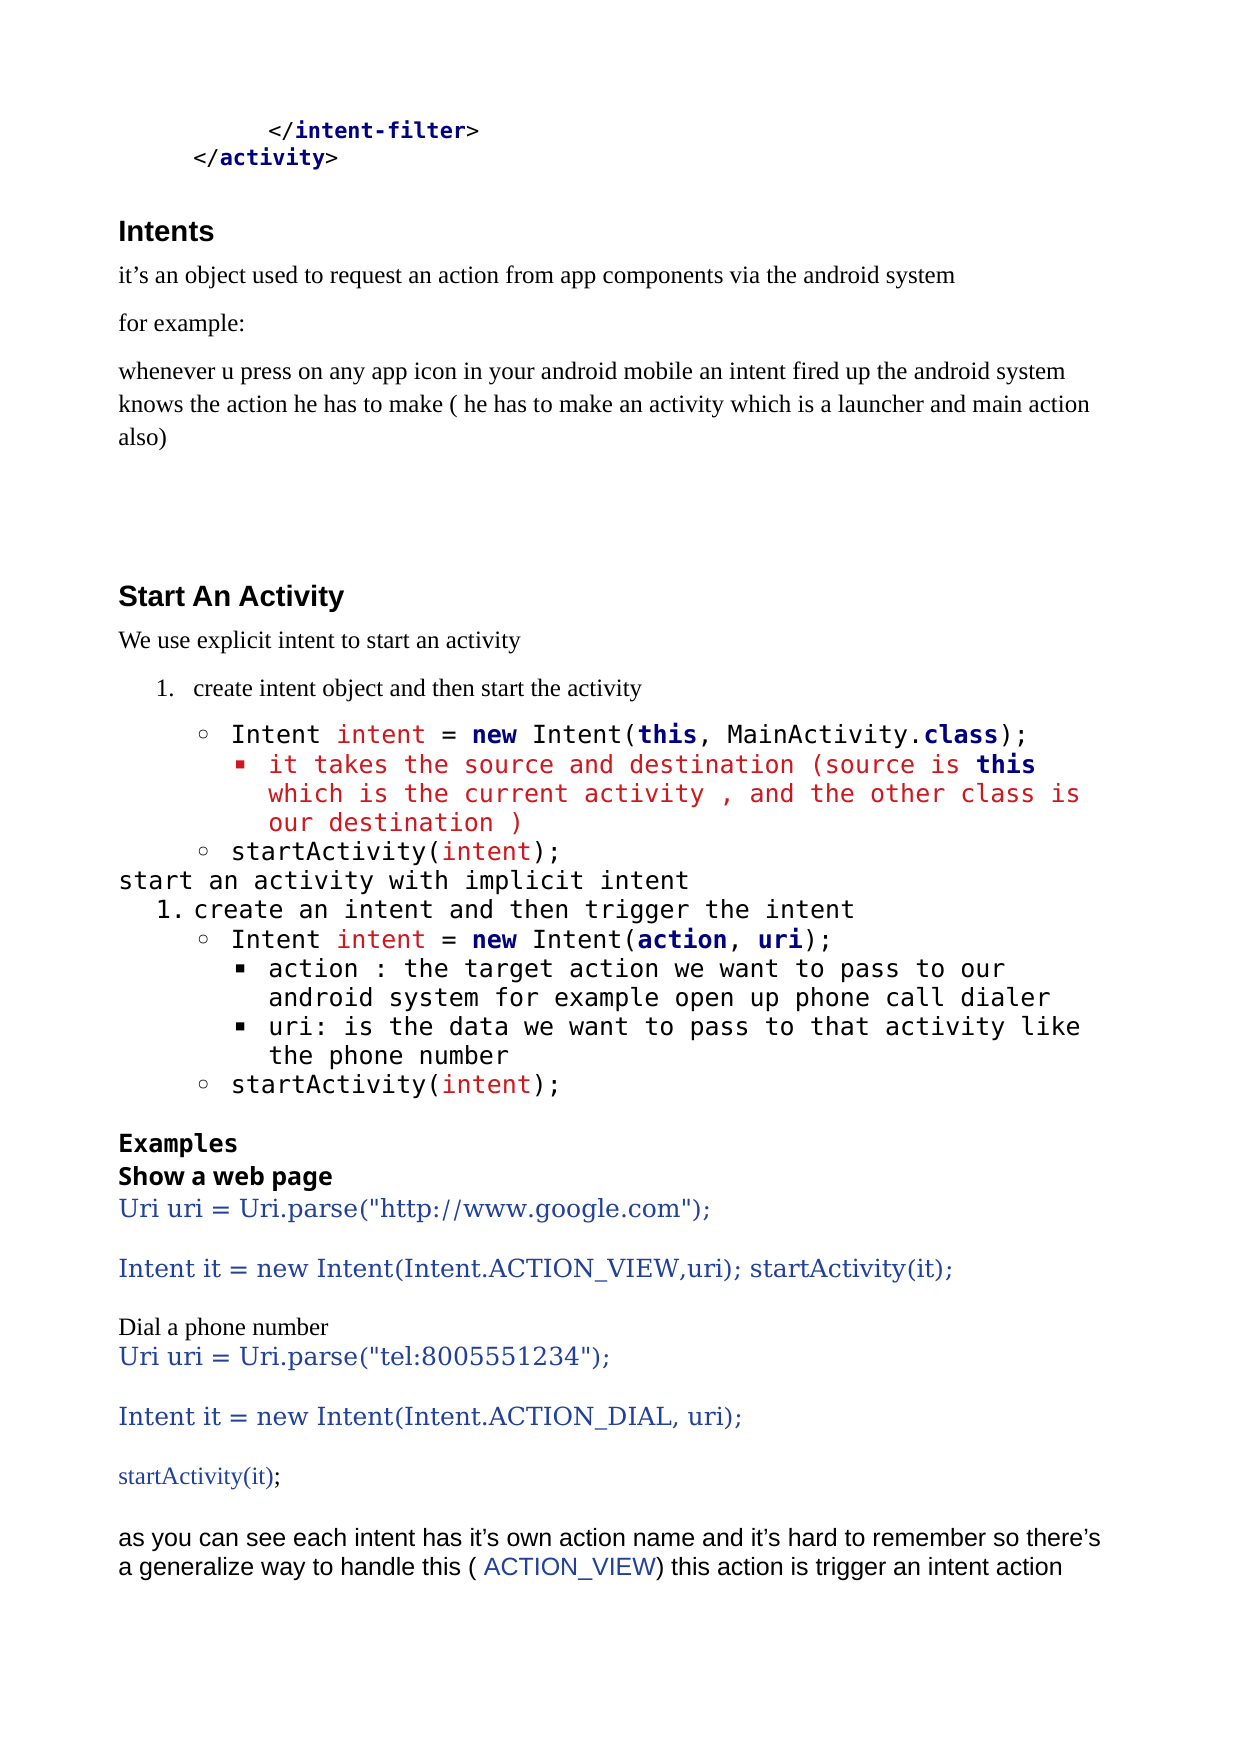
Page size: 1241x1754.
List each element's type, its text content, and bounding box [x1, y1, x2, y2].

text Uri uri = Uri.parse("tel:8005551234"); [118, 1341, 1122, 1371]
text Dial a phone number [118, 1312, 1122, 1341]
list it takes the source and destination (source is this which is the current activity , and the other class is our destination ) [231, 750, 1122, 837]
text We use explicit intent to start an activity [118, 625, 1122, 654]
text for example: [118, 308, 1122, 337]
text </intent-filter> [118, 118, 1122, 145]
text Examples [118, 1129, 1122, 1158]
list Intent intent = new Intent(action, uri); [193, 925, 1122, 954]
subtitle Start An Activity [118, 579, 1122, 613]
list create an intent and then trigger the intent [156, 896, 1122, 925]
text </activity> [118, 145, 1122, 170]
list startActivity(intent); [193, 837, 1122, 866]
text as you can see each intent has it’s own action name and it’s hard to remember so there’s a generalize way to handle this ( ACTION_VIEW) this action is trigger an intent action [118, 1490, 1122, 1581]
list create intent object and then start the activity [156, 673, 1122, 702]
list Intent intent = new Intent(this, MainActivity.class); [193, 721, 1122, 750]
text it’s an object used to request an action from app components via the android system [118, 261, 1122, 289]
text start an activity with implicit intent [118, 866, 1122, 896]
list uri: is the data we want to pass to that activity like the phone number [231, 1012, 1122, 1071]
list action : the target action we want to pass to our android system for example open up phone call dialer [231, 954, 1122, 1012]
text Intent it = new Intent(Intent.ACTION_VIEW,uri); startActivity(it); [118, 1252, 1122, 1282]
text startActivity(it); [118, 1461, 1122, 1490]
subtitle Intents [118, 214, 1122, 248]
text whenever u press on any app icon in your android mobile an intent fired up the android system knows the action he has to make ( he has to make an activity which is a launcher and main action also) [118, 356, 1122, 451]
text Uri uri = Uri.parse("http://www.google.com"); [118, 1192, 1122, 1222]
list startActivity(intent); [193, 1071, 1122, 1100]
text Intent it = new Intent(Intent.ACTION_DIAL, uri); [118, 1401, 1122, 1431]
text Show a web page [118, 1158, 1122, 1192]
